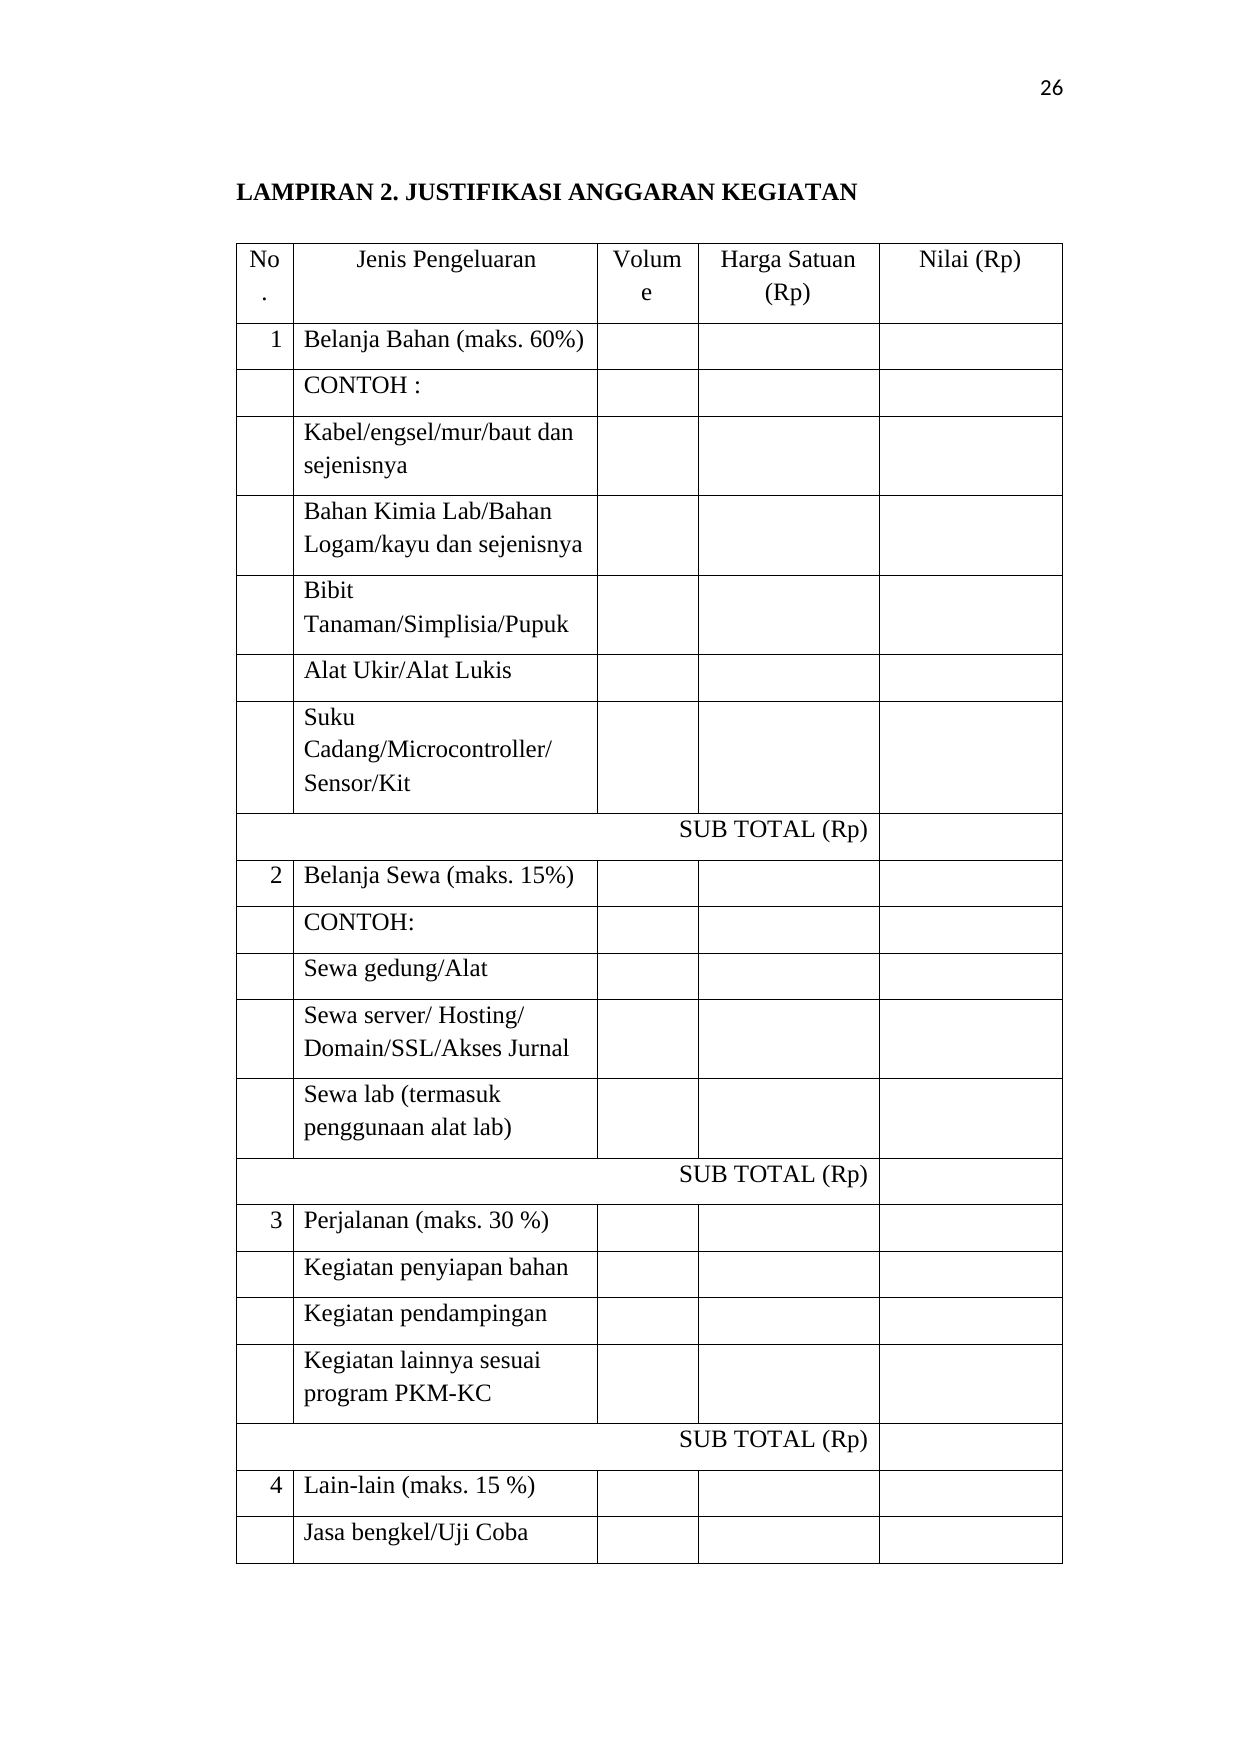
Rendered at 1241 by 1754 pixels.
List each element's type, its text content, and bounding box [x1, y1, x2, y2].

table_cell Kegiatan penyiapan bahan [294, 1252, 597, 1297]
table_cell [237, 1298, 293, 1344]
table_cell [699, 907, 879, 952]
table_cell [699, 576, 879, 654]
table_cell [880, 907, 1062, 952]
table_cell CONTOH : [294, 370, 597, 416]
table_cell Suku Cadang/Microcontroller/ Sensor/Kit [294, 702, 597, 813]
table_cell [237, 370, 293, 416]
table_cell [237, 702, 293, 813]
table_cell [237, 655, 293, 701]
table_cell [237, 1079, 293, 1158]
table_cell [699, 496, 879, 574]
table_cell [880, 1000, 1062, 1078]
table_cell [880, 1345, 1062, 1423]
table_header Volume [598, 244, 698, 323]
table_cell [880, 1079, 1062, 1158]
table_cell [598, 1471, 698, 1516]
table_cell [598, 417, 698, 495]
table_cell [598, 576, 698, 654]
table_cell [598, 496, 698, 574]
table_cell SUB TOTAL (Rp) [237, 814, 879, 859]
table_cell Lain-lain (maks. 15 %) [294, 1471, 597, 1516]
table_cell [598, 954, 698, 999]
table_cell [598, 1252, 698, 1297]
table_cell [598, 1345, 698, 1423]
table_cell [880, 1252, 1062, 1297]
table_cell [237, 1000, 293, 1078]
table_cell 4 [237, 1471, 293, 1516]
table_cell 1 [237, 324, 293, 369]
table_cell [598, 370, 698, 416]
table_cell [699, 1000, 879, 1078]
table_cell 3 [237, 1205, 293, 1251]
table_cell [880, 814, 1062, 859]
table_cell [880, 954, 1062, 999]
table_header Harga Satuan (Rp) [699, 244, 879, 323]
table_cell Perjalanan (maks. 30 %) [294, 1205, 597, 1251]
table_cell Sewa server/ Hosting/ Domain/SSL/Akses Jurnal [294, 1000, 597, 1078]
table_cell Sewa gedung/Alat [294, 954, 597, 999]
table_cell [699, 1079, 879, 1158]
table_header Nilai (Rp) [880, 244, 1062, 323]
table_cell [699, 370, 879, 416]
table_cell [237, 496, 293, 574]
table_cell [237, 417, 293, 495]
table_cell [598, 1205, 698, 1251]
table_cell [699, 1517, 879, 1562]
table_cell [237, 1345, 293, 1423]
table_cell Kegiatan lainnya sesuai program PKM-KC [294, 1345, 597, 1423]
table_cell SUB TOTAL (Rp) [237, 1424, 879, 1469]
table_cell [699, 1471, 879, 1516]
table_cell [699, 1205, 879, 1251]
table_cell [237, 1517, 293, 1562]
table_cell [699, 417, 879, 495]
table_cell [699, 861, 879, 906]
table_cell Bahan Kimia Lab/Bahan Logam/kayu dan sejenisnya [294, 496, 597, 574]
table_cell [237, 907, 293, 952]
table_cell [598, 1000, 698, 1078]
table_cell [237, 954, 293, 999]
table_cell [880, 1159, 1062, 1204]
table_header Jenis Pengeluaran [294, 244, 597, 323]
table_cell [598, 324, 698, 369]
table_cell [699, 655, 879, 701]
table_cell [598, 907, 698, 952]
table_cell [699, 1345, 879, 1423]
table_cell Alat Ukir/Alat Lukis [294, 655, 597, 701]
table_cell [880, 496, 1062, 574]
table_cell [880, 655, 1062, 701]
table_cell [880, 1424, 1062, 1469]
table_cell [880, 861, 1062, 906]
table_cell Kabel/engsel/mur/baut dan sejenisnya [294, 417, 597, 495]
table_header No. [237, 244, 293, 323]
table_cell [237, 1252, 293, 1297]
table_cell SUB TOTAL (Rp) [237, 1159, 879, 1204]
table_cell 2 [237, 861, 293, 906]
table_cell [598, 1298, 698, 1344]
table_cell [880, 576, 1062, 654]
table_cell [699, 324, 879, 369]
table_cell [699, 1252, 879, 1297]
table_cell [598, 861, 698, 906]
table_cell [699, 954, 879, 999]
table_cell Kegiatan pendampingan [294, 1298, 597, 1344]
table_cell [880, 417, 1062, 495]
table_cell [598, 1079, 698, 1158]
table_cell [880, 1298, 1062, 1344]
table_cell [880, 702, 1062, 813]
table_cell Belanja Sewa (maks. 15%) [294, 861, 597, 906]
table_cell [880, 1471, 1062, 1516]
table_cell Sewa lab (termasuk penggunaan alat lab) [294, 1079, 597, 1158]
table_cell [598, 655, 698, 701]
table_cell Bibit Tanaman/Simplisia/Pupuk [294, 576, 597, 654]
table_cell [880, 1517, 1062, 1562]
table_cell [598, 702, 698, 813]
text LAMPIRAN 2. JUSTIFIKASI ANGGARAN KEGIATAN [236, 177, 1063, 206]
table_cell [880, 1205, 1062, 1251]
table_cell Belanja Bahan (maks. 60%) [294, 324, 597, 369]
table_cell [880, 370, 1062, 416]
table_cell [598, 1517, 698, 1562]
table_cell CONTOH: [294, 907, 597, 952]
table_cell [699, 702, 879, 813]
table_cell [237, 576, 293, 654]
table_cell [880, 324, 1062, 369]
table_cell [699, 1298, 879, 1344]
table_cell Jasa bengkel/Uji Coba [294, 1517, 597, 1562]
